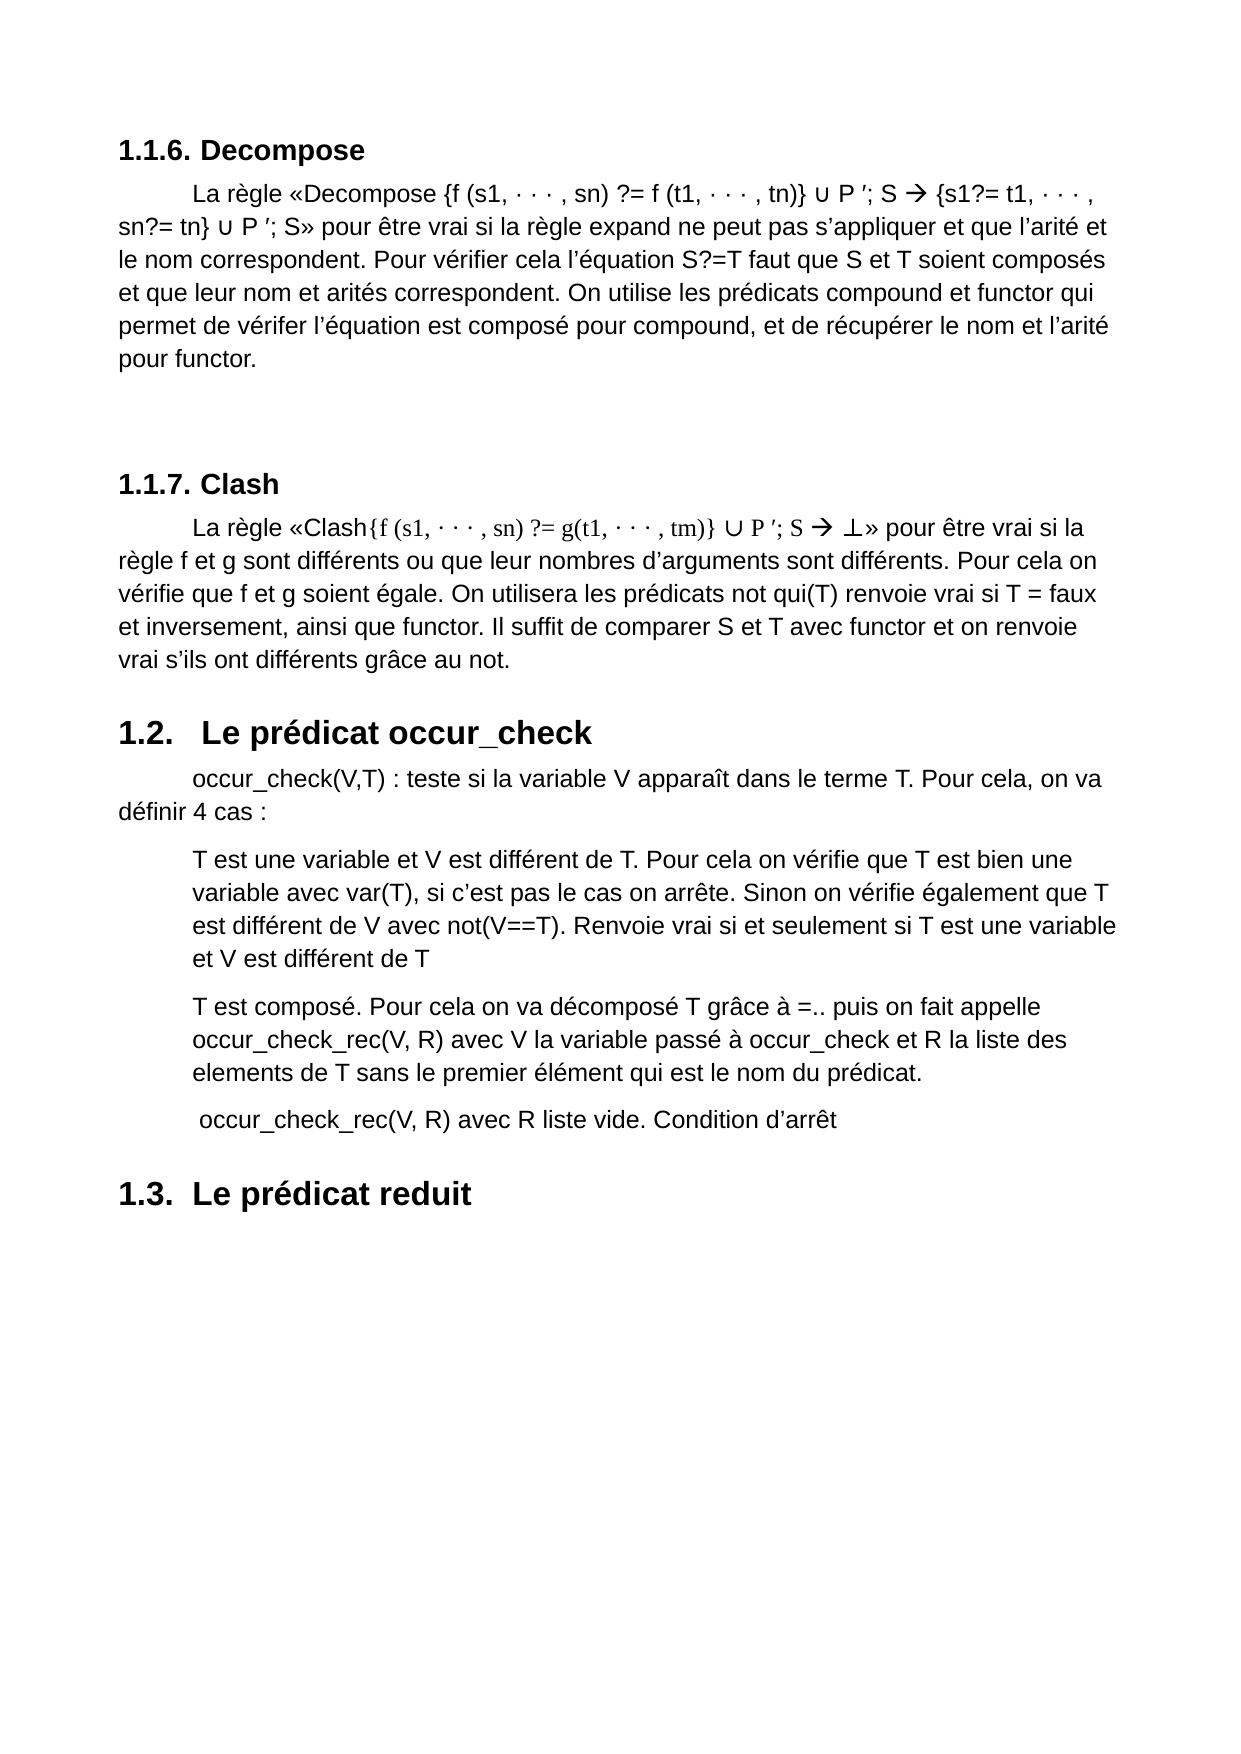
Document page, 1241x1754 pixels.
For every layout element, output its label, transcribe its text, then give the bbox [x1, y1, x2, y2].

text occur_check_rec(V, R) avec R liste vide. Condition d’arrêt [118, 1105, 1122, 1134]
text occur_check(V,T) : teste si la variable V apparaît dans le terme T. Pour cela, on va définir 4 cas : [118, 764, 1122, 826]
text T est une variable et V est différent de T. Pour cela on vérifie que T est bien une variable avec var(T), si c’est pas le cas on arrête. Sinon on vérifie également que T est différent de V avec not(V==T). Renvoie vrai si et seulement si T est une variable et V est différent de T [118, 845, 1122, 973]
subtitle Decompose [118, 133, 1122, 166]
text T est composé. Pour cela on va décomposé T grâce à =.. puis on fait appelle occur_check_rec(V, R) avec V la variable passé à occur_check et R la liste des elements de T sans le premier élément qui est le nom du prédicat. [118, 992, 1122, 1086]
subtitle Clash [118, 467, 1122, 500]
text La règle «Clash{f (s1, · · · , sn) ?= g(t1, · · · , tm)} ∪ P ′; S  ⊥» pour être vrai si la règle f et g sont différents ou que leur nombres d’arguments sont différents. Pour cela on vérifie que f et g soient égale. On utilisera les prédicats not qui(T) renvoie vrai si T = faux et inversement, ainsi que functor. Il suffit de comparer S et T avec functor et on renvoie vrai s’ils ont différents grâce au not. [118, 513, 1122, 674]
subtitle Le prédicat reduit [118, 1174, 1122, 1212]
text La règle «Decompose {f (s1, · · · , sn) ?= f (t1, · · · , tn)} ∪ P ′; S  {s1?= t1, · · · , sn?= tn} ∪ P ′; S» pour être vrai si la règle expand ne peut pas s’appliquer et que l’arité et le nom correspondent. Pour vérifier cela l’équation S?=T faut que S et T soient composés et que leur nom et arités correspondent. On utilise les prédicats compound et functor qui permet de vérifer l’équation est composé pour compound, et de récupérer le nom et l’arité pour functor. [118, 179, 1122, 373]
subtitle Le prédicat occur_check [118, 713, 1122, 752]
